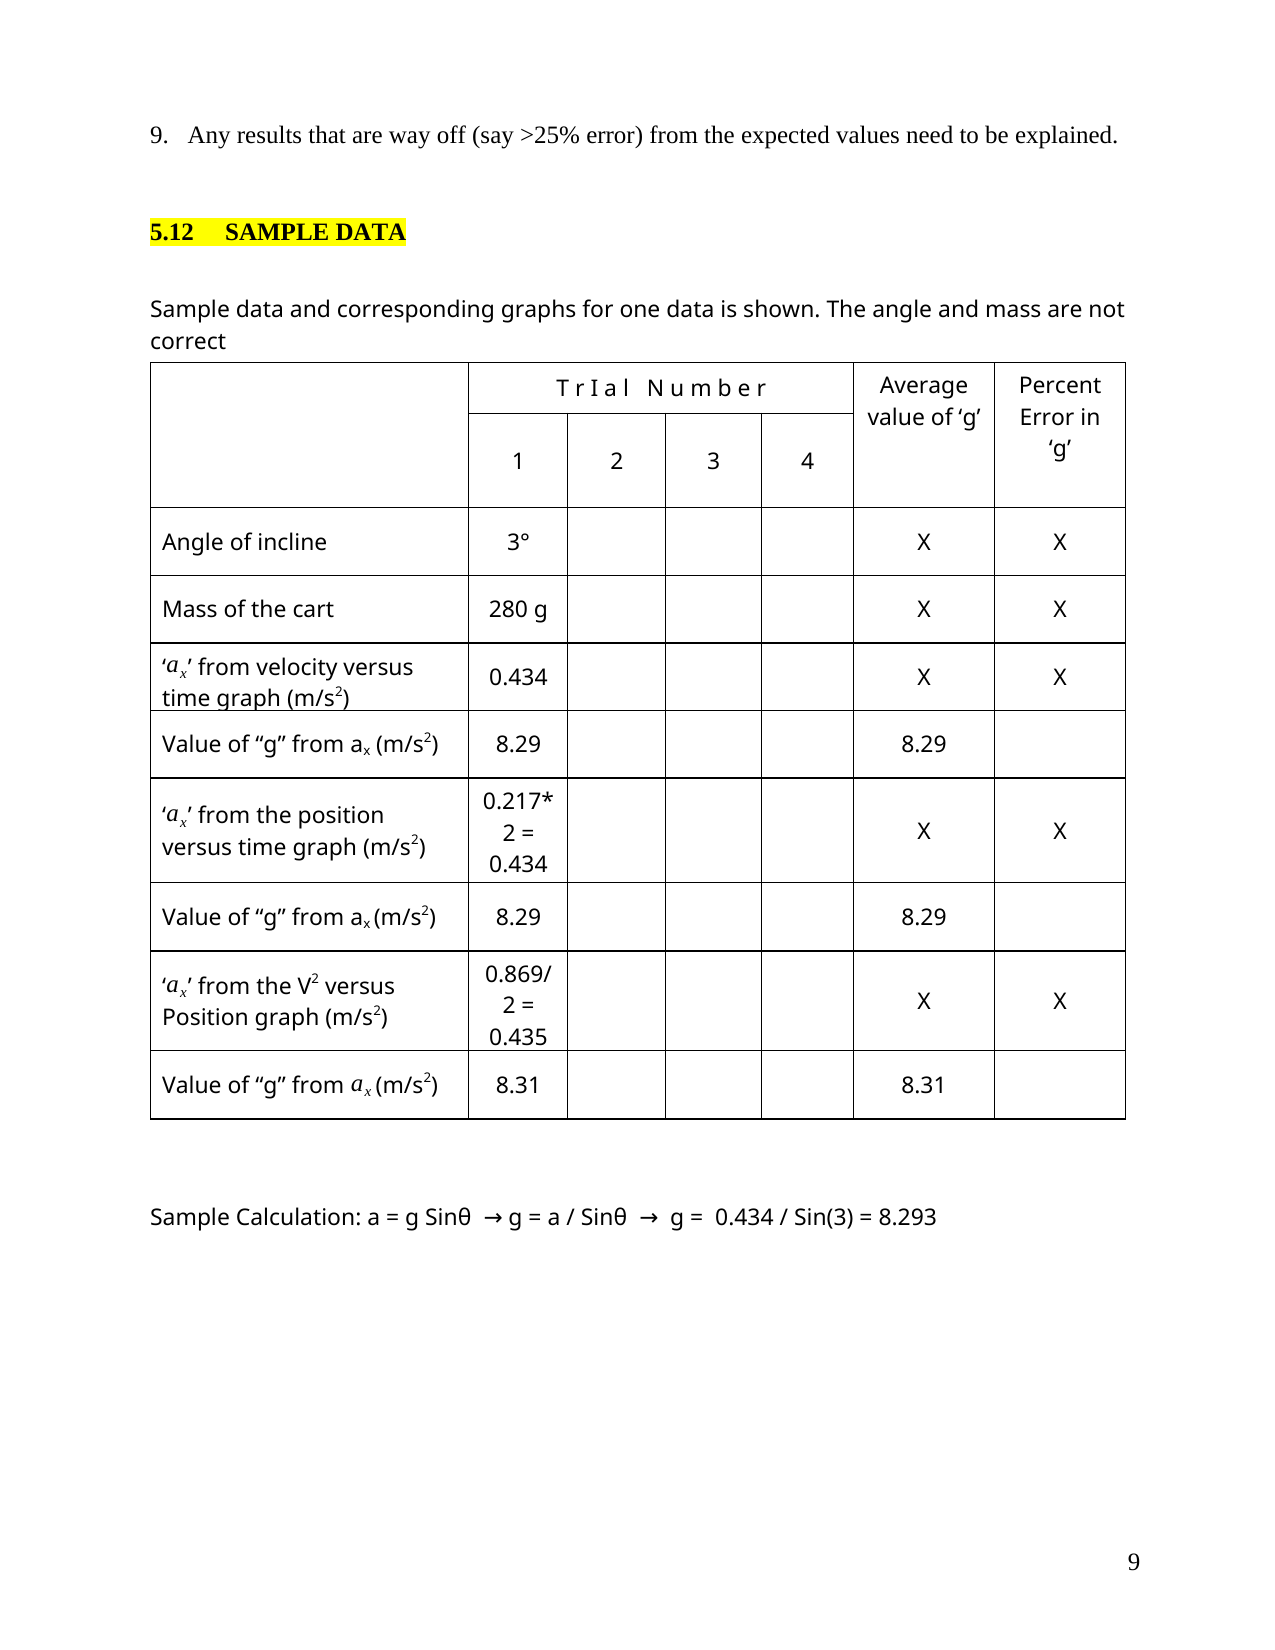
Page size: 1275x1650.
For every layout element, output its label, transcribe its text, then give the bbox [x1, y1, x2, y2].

table_cell [568, 883, 665, 950]
table_header Percent Error in ‘g’ [995, 363, 1125, 507]
table_cell 8.29 [854, 711, 994, 777]
table_cell ‘’ from the V2 versus Position graph (m/s2) [151, 952, 468, 1050]
subtitle 5.12 SAMPLE DATA [150, 217, 1140, 246]
table_cell [762, 644, 853, 709]
table_cell X [995, 952, 1125, 1050]
table_cell Value of “g” from ax (m/s2) [151, 883, 468, 950]
table_cell ‘’ from velocity versus time graph (m/s2) [151, 644, 468, 709]
table_cell [666, 952, 761, 1050]
table_cell [762, 711, 853, 777]
table_cell X [995, 779, 1125, 882]
table_cell [995, 711, 1125, 777]
table_cell [666, 644, 761, 709]
table_cell [666, 508, 761, 574]
table_cell [666, 883, 761, 950]
table_cell [568, 508, 665, 574]
table_header T r I a l N u m b e r [469, 363, 853, 413]
text Sample data and corresponding graphs for one data is shown. The angle and mass are not correct [150, 293, 1140, 356]
table_cell [666, 1051, 761, 1118]
table_cell [568, 952, 665, 1050]
table_cell X [854, 644, 994, 709]
table_cell 3° [469, 508, 567, 574]
table_cell 3 [666, 414, 761, 507]
table_cell 8.29 [469, 711, 567, 777]
table_cell X [854, 952, 994, 1050]
table_cell 4 [762, 414, 853, 507]
table_cell [762, 508, 853, 574]
table_cell [568, 644, 665, 709]
table_cell [995, 1051, 1125, 1118]
table_cell Mass of the cart [151, 576, 468, 642]
table_cell X [854, 779, 994, 882]
list Any results that are way off (say >25% error) from the expected values need to be explained. [150, 120, 1140, 149]
table_cell [666, 576, 761, 642]
table_cell X [854, 508, 994, 574]
table_cell [762, 576, 853, 642]
table_header [151, 363, 468, 507]
table_cell 8.31 [469, 1051, 567, 1118]
table_cell 0.217*2 = 0.434 [469, 779, 567, 882]
table_cell X [854, 576, 994, 642]
table_cell [762, 1051, 853, 1118]
table_cell [568, 1051, 665, 1118]
table_cell 0.434 [469, 644, 567, 709]
table_cell 8.29 [854, 883, 994, 950]
table_cell 0.869/2 = 0.435 [469, 952, 567, 1050]
table_cell [762, 883, 853, 950]
table_cell Angle of incline [151, 508, 468, 574]
table_cell [568, 711, 665, 777]
table_cell [568, 576, 665, 642]
table_cell [568, 779, 665, 882]
table_cell X [995, 508, 1125, 574]
text Sample Calculation: a = g Sinθ → g = a / Sinθ → g = 0.434 / Sin(3) = 8.293 [150, 1201, 1140, 1232]
table_cell Value of “g” from (m/s2) [151, 1051, 468, 1118]
table_cell 2 [568, 414, 665, 507]
table_cell [762, 779, 853, 882]
table_cell [762, 952, 853, 1050]
table_cell Value of “g” from ax (m/s2) [151, 711, 468, 777]
table_cell [666, 711, 761, 777]
table_cell ‘’ from the position versus time graph (m/s2) [151, 779, 468, 882]
table_cell 8.29 [469, 883, 567, 950]
table_cell [995, 883, 1125, 950]
table_cell X [995, 576, 1125, 642]
table_cell 280 g [469, 576, 567, 642]
table_cell 1 [469, 414, 567, 507]
table_cell [666, 779, 761, 882]
table_header Average value of ‘g’ [854, 363, 994, 507]
table_cell 8.31 [854, 1051, 994, 1118]
table_cell X [995, 644, 1125, 709]
